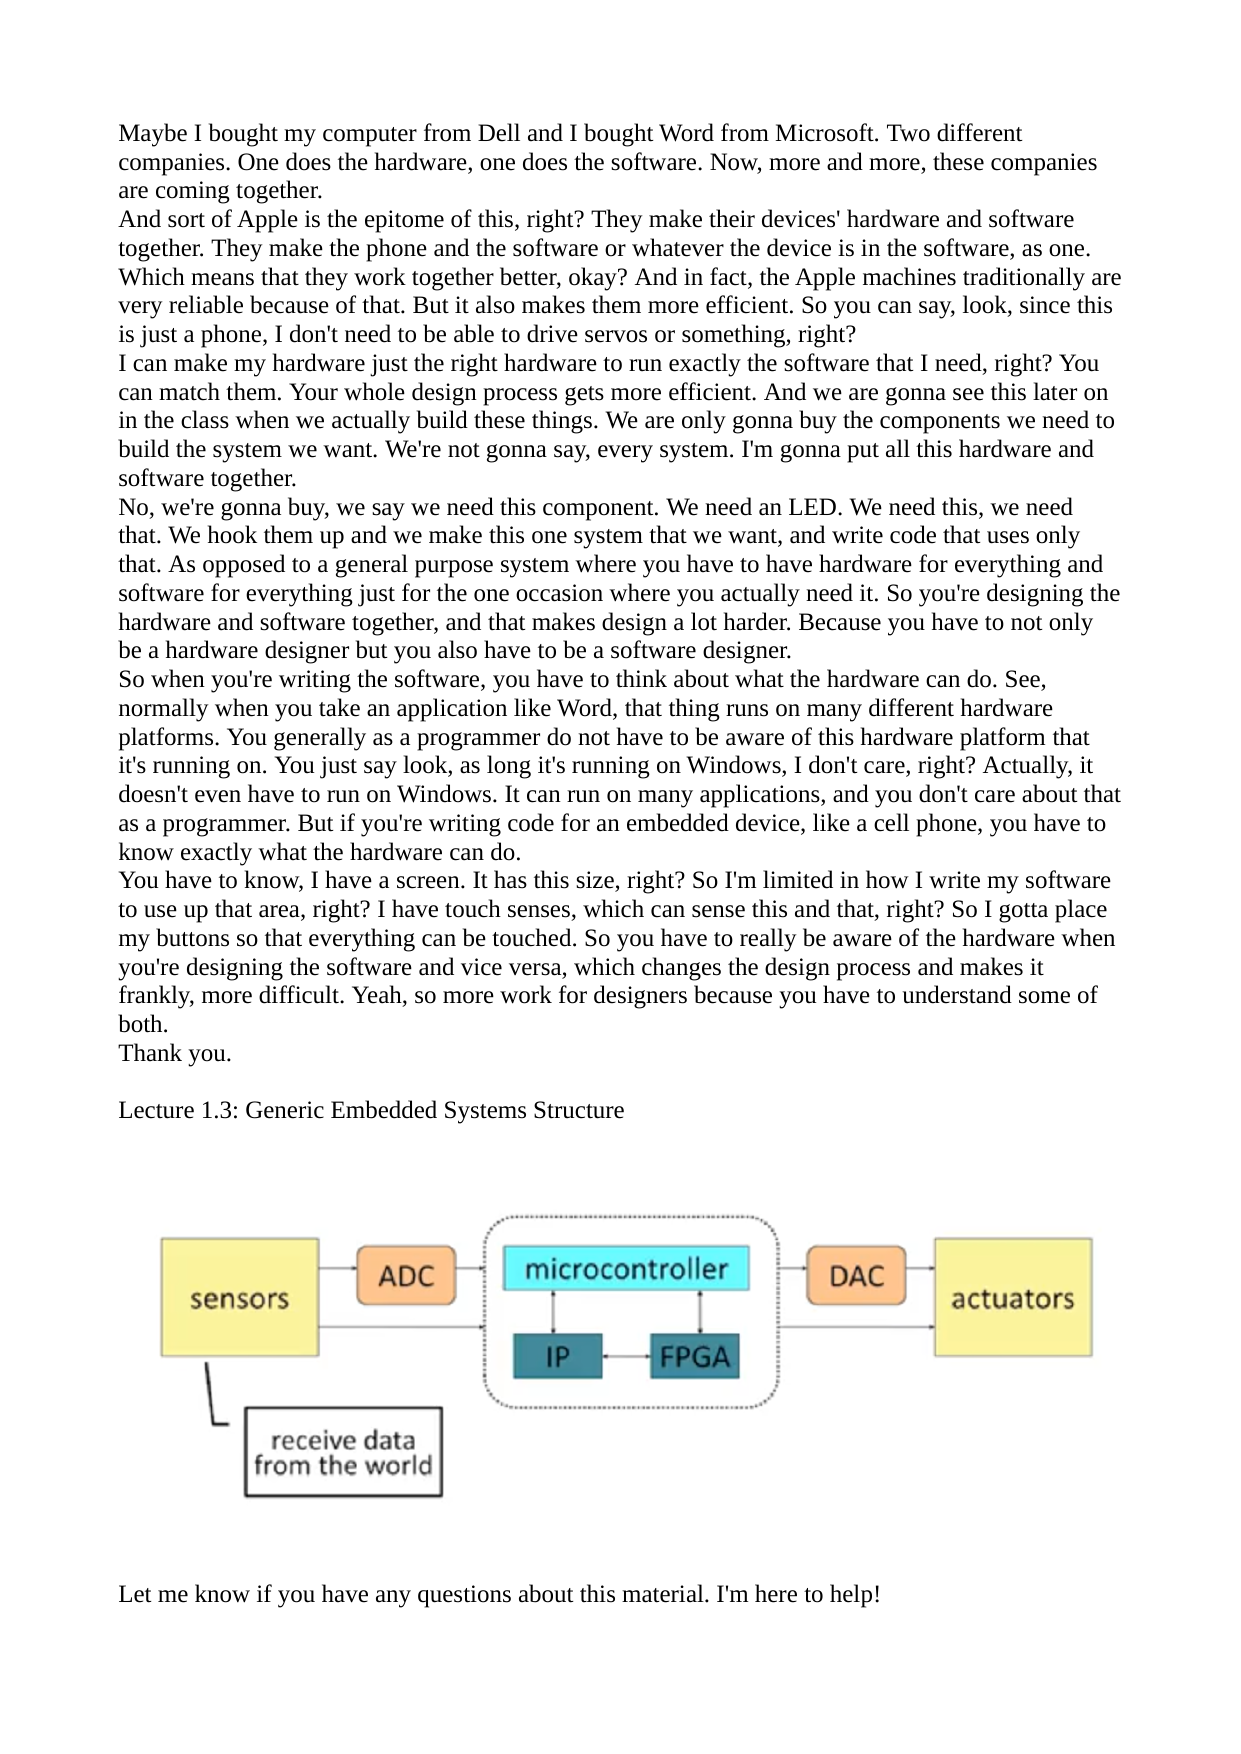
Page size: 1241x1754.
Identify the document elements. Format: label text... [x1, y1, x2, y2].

picture [118, 1153, 1123, 1522]
text ​And sort of Apple is the epitome of this, right? ​They make their devices' hardware and software together. ​They make the phone and the software or ​whatever the device is in the software, as one. ​Which means that they work together better, okay? ​And in fact, ​the Apple machines traditionally are very reliable because of that. ​But it also makes them more efficient. ​So you can say, look, since this is just a phone, ​I don't need to be able to drive servos or something, right? [118, 204, 1122, 348]
text ​Thank you. [118, 1038, 1122, 1067]
text ​So when you're writing the software, ​you have to think about what the hardware can do. ​See, normally when you take an application like Word, ​that thing runs on many different hardware platforms. ​You generally as a programmer do not have to be aware of this hardware platform ​that it's running on. ​You just say look, as long it's running on Windows, I don't care, right? ​Actually, it doesn't even have to run on Windows. ​It can run on many applications, and you don't care about that as a programmer. ​But if you're writing code for an embedded device, like a cell phone, ​you have to know exactly what the hardware can do. [118, 664, 1122, 866]
text ​You have to know, I have a screen. ​It has this size, right? ​So I'm limited in how I write my software to use up that area, right? ​I have touch senses, which can sense this and that, right? ​So I gotta place my buttons so that everything can be touched. ​So you have to really be aware of the hardware when you're designing ​the software and vice versa, which changes the design process and makes it frankly, ​more difficult. ​Yeah, so more work for designers because you have to understand some of both. [118, 866, 1122, 1038]
text ​No, we're gonna buy, we say we need this component. ​We need an LED. ​We need this, we need that. ​We hook them up and we make this one system that we want, and ​write code that uses only that. ​As opposed to a general purpose system where you have to have hardware for ​everything and ​software for everything just for the one occasion where you actually need it. ​So you're designing the hardware and software together, and ​that makes design a lot harder. ​Because you have to not only be a hardware designer but ​you also have to be a software designer. [118, 492, 1122, 664]
text Let me know if you have any questions about this material. I'm here to help! [118, 1579, 1122, 1608]
text Lecture 1.3: Generic Embedded Systems Structure [118, 1096, 1122, 1124]
text ​I can make my hardware just the right hardware to run exactly the software that ​I need, right? ​You can match them. ​Your whole design process gets more efficient. ​And we are gonna see this later on in the class when we actually build these things. ​We are only gonna buy the components we need to build the system we want. ​We're not gonna say, every system. ​I'm gonna put all this hardware and software together. [118, 348, 1122, 492]
text ​Maybe I bought my computer from Dell and I bought Word from Microsoft. ​Two different companies. ​One does the hardware, one does the software. ​Now, more and more, these companies are coming together. [118, 118, 1122, 204]
